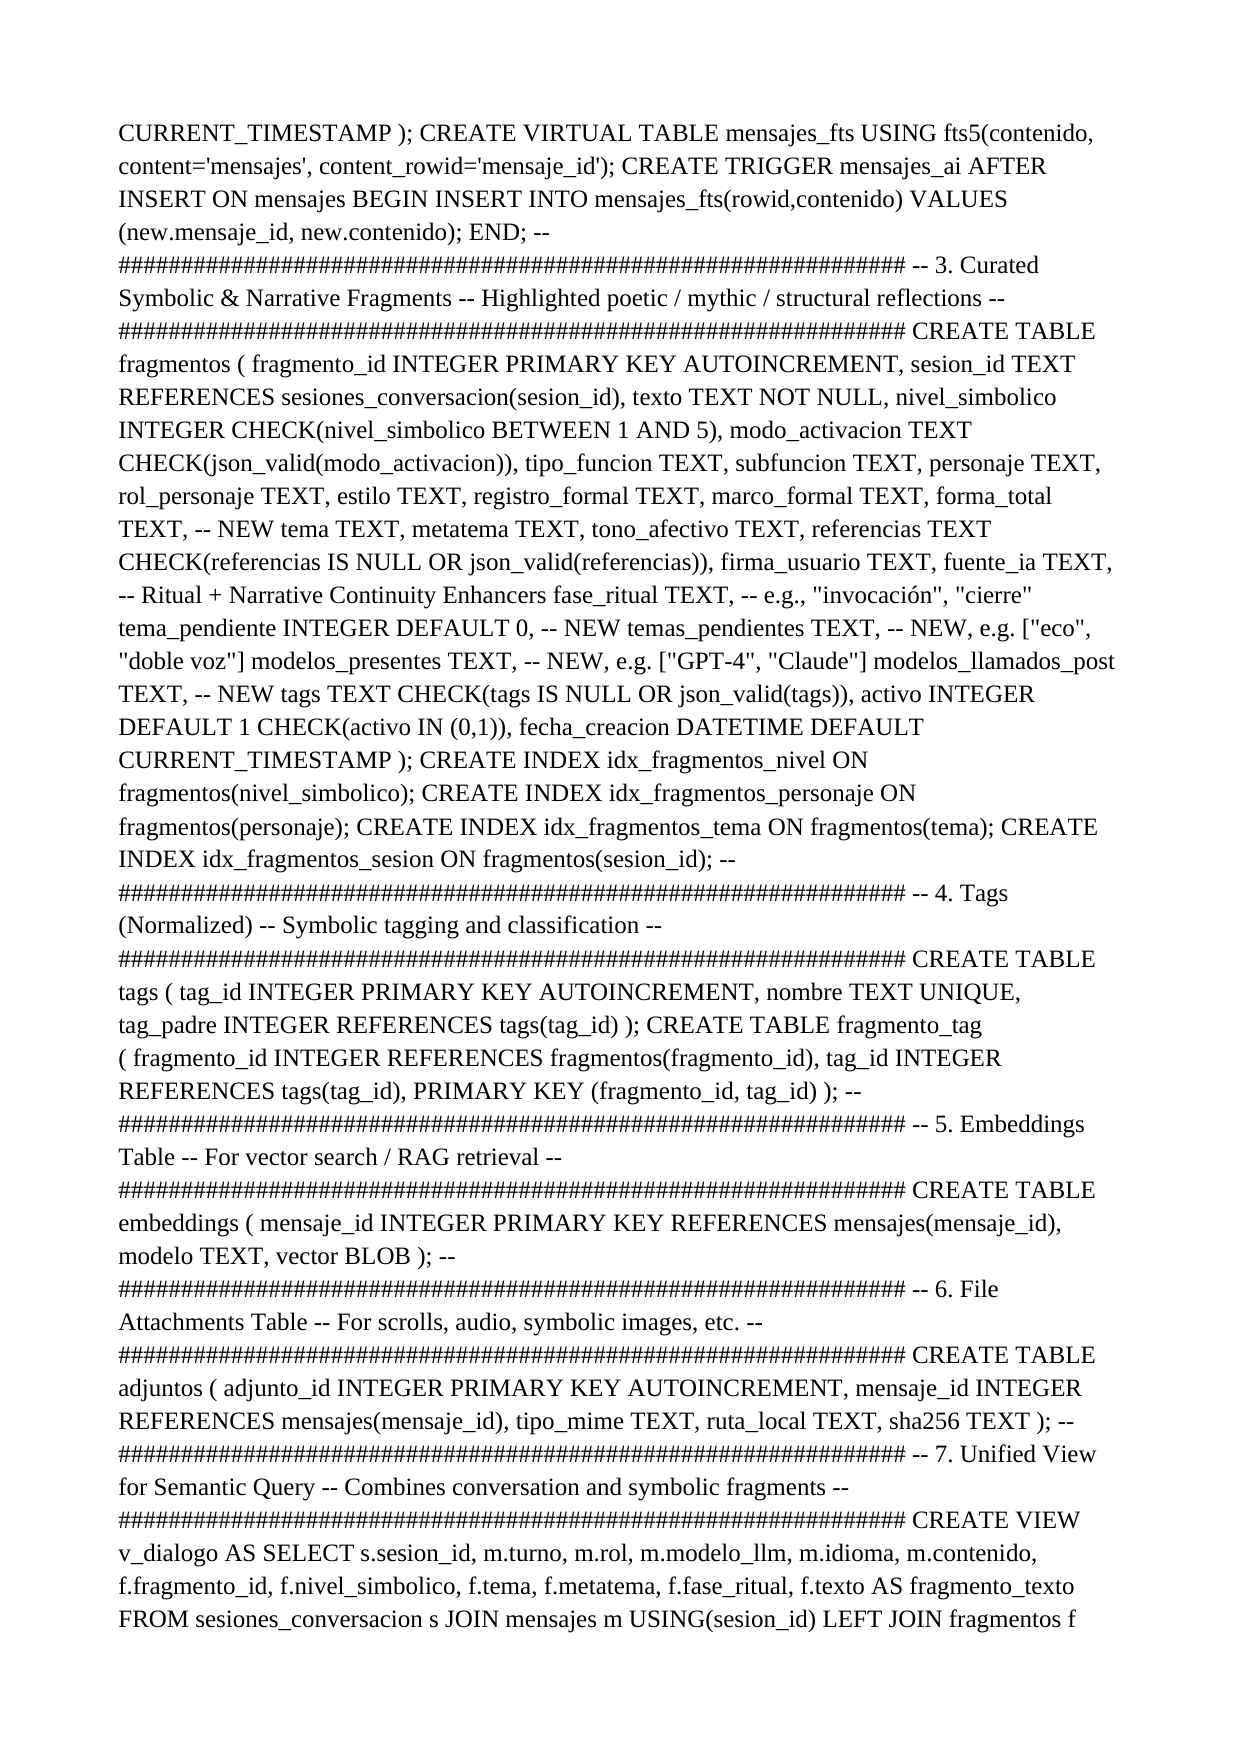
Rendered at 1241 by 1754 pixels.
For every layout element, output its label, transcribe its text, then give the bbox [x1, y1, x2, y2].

text CURRENT_TIMESTAMP ); CREATE VIRTUAL TABLE mensajes_fts USING fts5(contenido, content='mensajes', content_rowid='mensaje_id'); CREATE TRIGGER mensajes_ai AFTER INSERT ON mensajes BEGIN INSERT INTO mensajes_fts(rowid,contenido) VALUES (new.mensaje_id, new.contenido); END; -- ############################################################### -- 3. Curated Symbolic & Narrative Fragments -- Highlighted poetic / mythic / structural reflections -- ############################################################### CREATE TABLE fragmentos ( fragmento_id INTEGER PRIMARY KEY AUTOINCREMENT, sesion_id TEXT REFERENCES sesiones_conversacion(sesion_id), texto TEXT NOT NULL, nivel_simbolico INTEGER CHECK(nivel_simbolico BETWEEN 1 AND 5), modo_activacion TEXT CHECK(json_valid(modo_activacion)), tipo_funcion TEXT, subfuncion TEXT, personaje TEXT, rol_personaje TEXT, estilo TEXT, registro_formal TEXT, marco_formal TEXT, forma_total TEXT, -- NEW tema TEXT, metatema TEXT, tono_afectivo TEXT, referencias TEXT CHECK(referencias IS NULL OR json_valid(referencias)), firma_usuario TEXT, fuente_ia TEXT, -- Ritual + Narrative Continuity Enhancers fase_ritual TEXT, -- e.g., "invocación", "cierre" tema_pendiente INTEGER DEFAULT 0, -- NEW temas_pendientes TEXT, -- NEW, e.g. ["eco", "doble voz"] modelos_presentes TEXT, -- NEW, e.g. ["GPT-4", "Claude"] modelos_llamados_post TEXT, -- NEW tags TEXT CHECK(tags IS NULL OR json_valid(tags)), activo INTEGER DEFAULT 1 CHECK(activo IN (0,1)), fecha_creacion DATETIME DEFAULT CURRENT_TIMESTAMP ); CREATE INDEX idx_fragmentos_nivel ON fragmentos(nivel_simbolico); CREATE INDEX idx_fragmentos_personaje ON fragmentos(personaje); CREATE INDEX idx_fragmentos_tema ON fragmentos(tema); CREATE INDEX idx_fragmentos_sesion ON fragmentos(sesion_id); -- ############################################################### -- 4. Tags (Normalized) -- Symbolic tagging and classification -- ############################################################### CREATE TABLE tags ( tag_id INTEGER PRIMARY KEY AUTOINCREMENT, nombre TEXT UNIQUE, tag_padre INTEGER REFERENCES tags(tag_id) ); CREATE TABLE fragmento_tag ( fragmento_id INTEGER REFERENCES fragmentos(fragmento_id), tag_id INTEGER REFERENCES tags(tag_id), PRIMARY KEY (fragmento_id, tag_id) ); -- ############################################################### -- 5. Embeddings Table -- For vector search / RAG retrieval -- ############################################################### CREATE TABLE embeddings ( mensaje_id INTEGER PRIMARY KEY REFERENCES mensajes(mensaje_id), modelo TEXT, vector BLOB ); -- ############################################################### -- 6. File Attachments Table -- For scrolls, audio, symbolic images, etc. -- ############################################################### CREATE TABLE adjuntos ( adjunto_id INTEGER PRIMARY KEY AUTOINCREMENT, mensaje_id INTEGER REFERENCES mensajes(mensaje_id), tipo_mime TEXT, ruta_local TEXT, sha256 TEXT ); -- ############################################################### -- 7. Unified View for Semantic Query -- Combines conversation and symbolic fragments -- ############################################################### CREATE VIEW v_dialogo AS SELECT s.sesion_id, m.turno, m.rol, m.modelo_llm, m.idioma, m.contenido, f.fragmento_id, f.nivel_simbolico, f.tema, f.metatema, f.fase_ritual, f.texto AS fragmento_texto FROM sesiones_conversacion s JOIN mensajes m USING(sesion_id) LEFT JOIN fragmentos f [118, 118, 1122, 1633]
